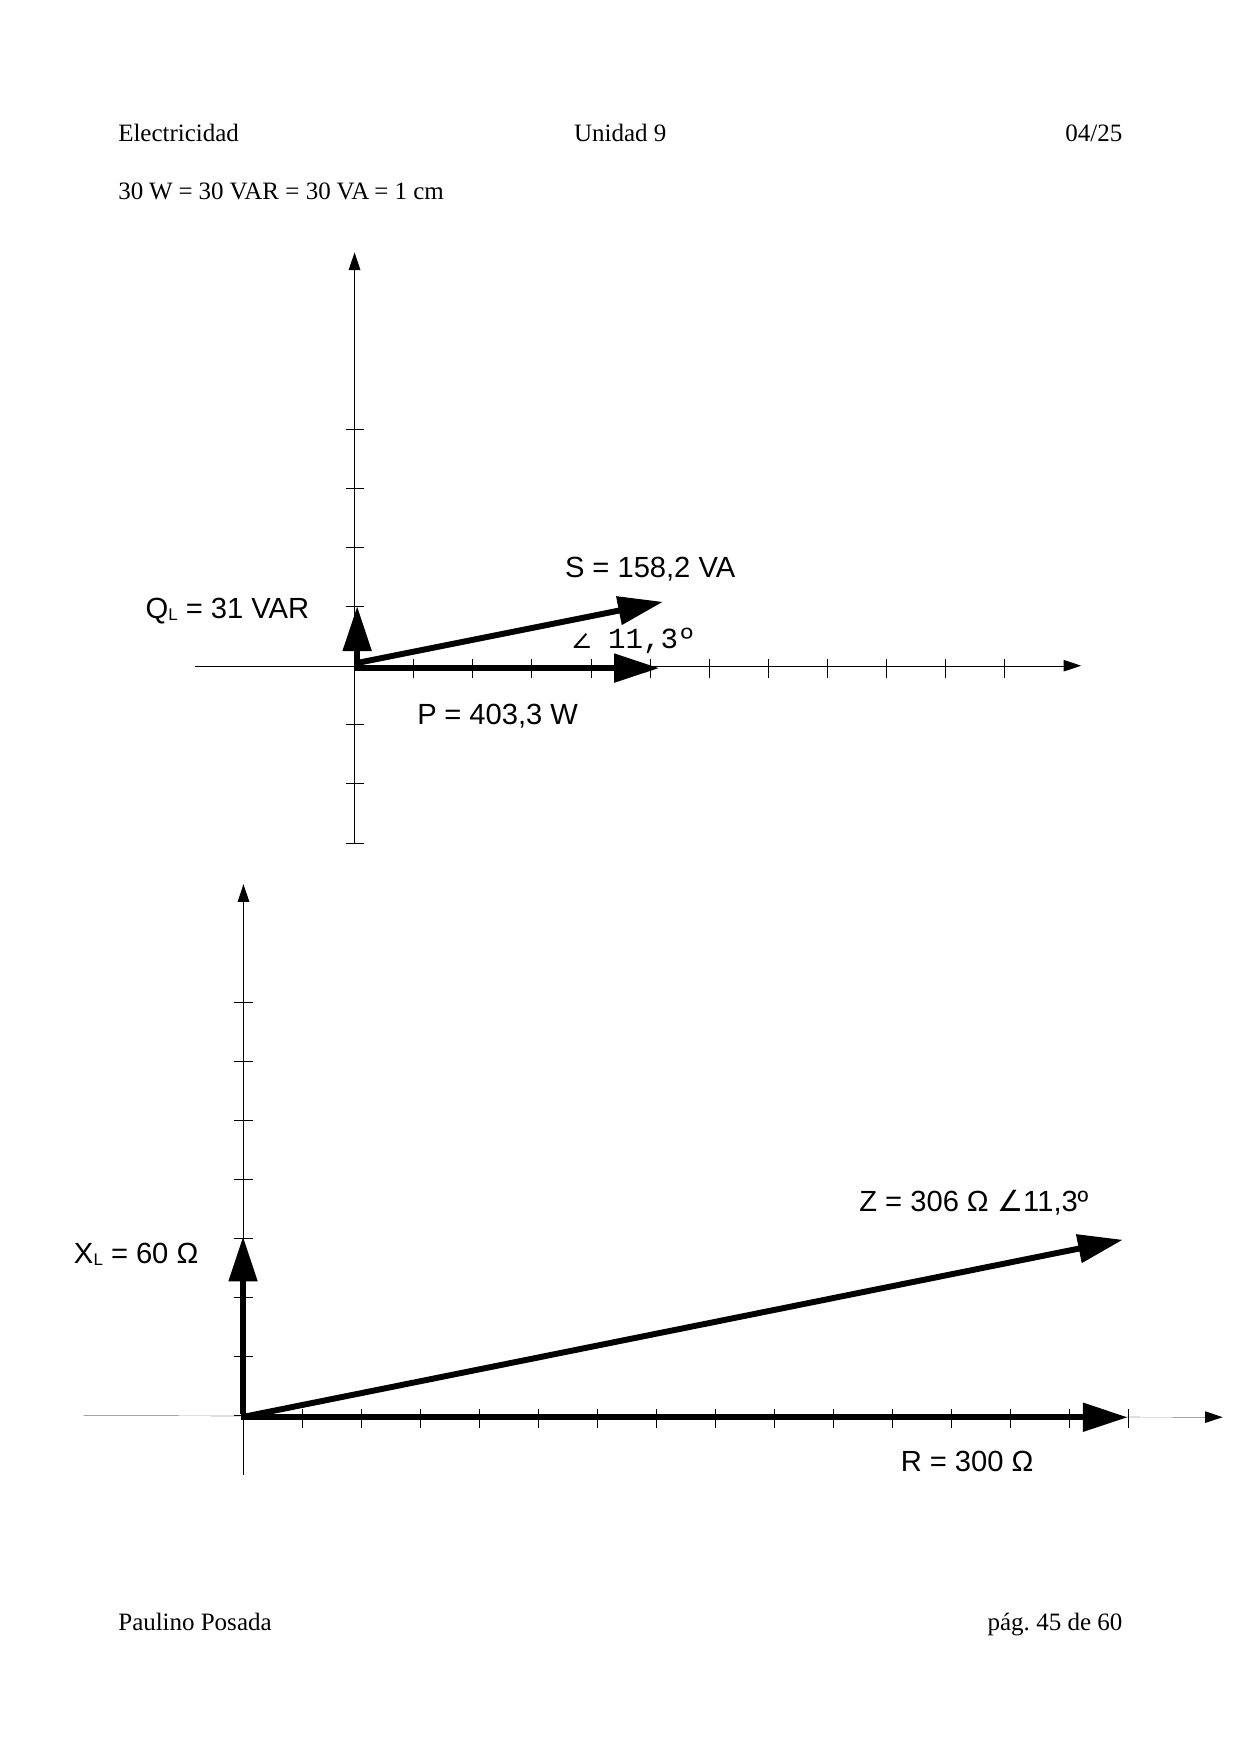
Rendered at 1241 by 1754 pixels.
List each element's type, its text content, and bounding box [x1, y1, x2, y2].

text 30 W = 30 VAR = 30 VA = 1 cm [118, 176, 1122, 205]
